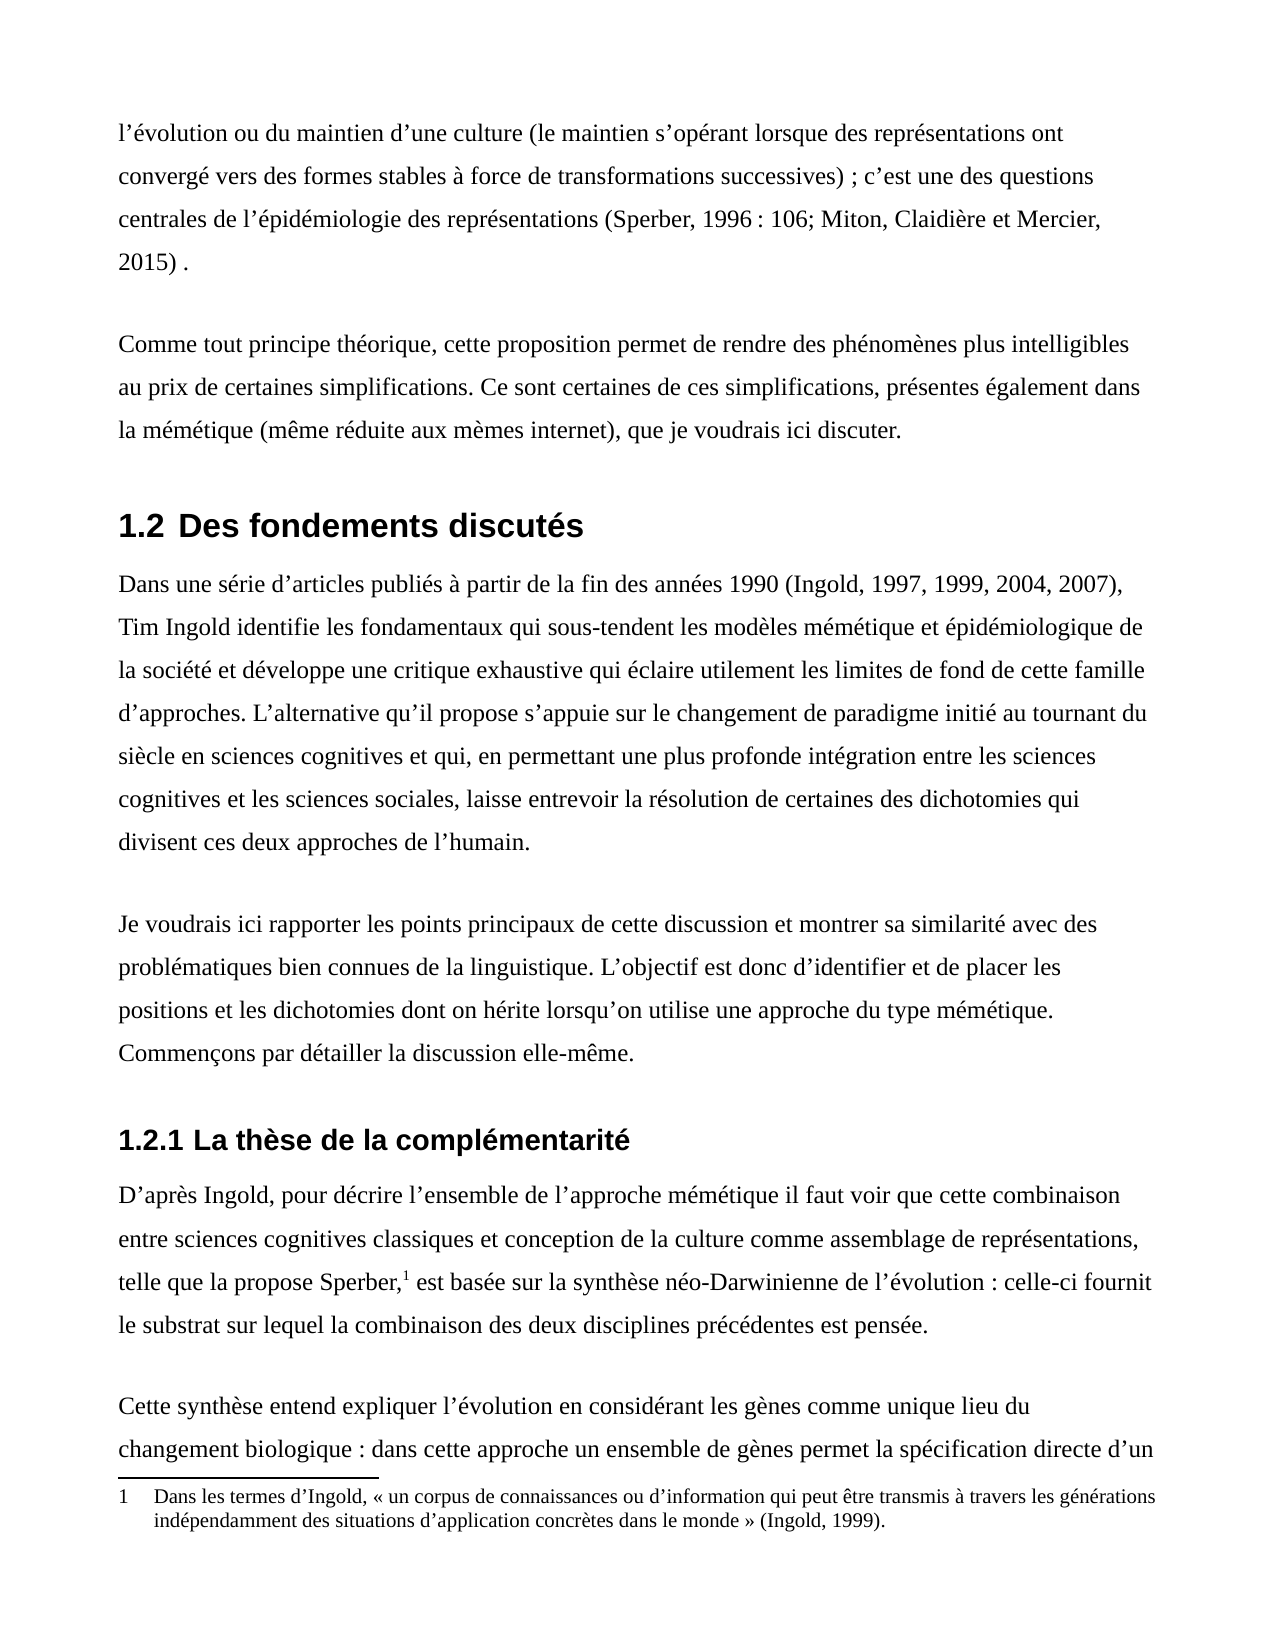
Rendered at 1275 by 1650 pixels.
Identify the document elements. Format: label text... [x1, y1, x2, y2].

text D’après Ingold, pour décrire l’ensemble de l’approche mémétique il faut voir que cette combinaison entre sciences cognitives classiques et conception de la culture comme assemblage de représentations, telle que la propose Sperber, est basée sur la synthèse néo-Darwinienne de l’évolution : celle-ci fournit le substrat sur lequel la combinaison des deux disciplines précédentes est pensée. [118, 1181, 1157, 1339]
text Dans une série d’articles publiés à partir de la fin des années 1990 (Ingold, 1997, 1999, 2004, 2007), Tim Ingold identifie les fondamentaux qui sous-tendent les modèles mémétique et épidémiologique de la société et développe une critique exhaustive qui éclaire utilement les limites de fond de cette famille d’approches. L’alternative qu’il propose s’appuie sur le changement de paradigme initié au tournant du siècle en sciences cognitives et qui, en permettant une plus profonde intégration entre les sciences cognitives et les sciences sociales, laisse entrevoir la résolution de certaines des dichotomies qui divisent ces deux approches de l’humain. [118, 569, 1157, 856]
text Je voudrais ici rapporter les points principaux de cette discussion et montrer sa similarité avec des problématiques bien connues de la linguistique. L’objectif est donc d’identifier et de placer les positions et les dichotomies dont on hérite lorsqu’on utilise une approche du type mémétique. Commençons par détailler la discussion elle-même. [118, 909, 1157, 1067]
text l’évolution ou du maintien d’une culture (le maintien s’opérant lorsque des représentations ont convergé vers des formes stables à force de transformations successives) ; c’est une des questions centrales de l’épidémiologie des représentations (Sperber, 1996 : 106; Miton, Claidière et Mercier, 2015) . [118, 118, 1157, 276]
text Dans les termes d’Ingold, « un corpus de connaissances ou d’information qui peut être transmis à travers les générations indépendamment des situations d’application concrètes dans le monde » (Ingold, 1999). [118, 1484, 1157, 1532]
text Cette synthèse entend expliquer l’évolution en considérant les gènes comme unique lieu du changement biologique : dans cette approche un ensemble de gènes permet la spécification directe d’un [118, 1391, 1157, 1463]
subtitle Des fondements discutés [118, 506, 1157, 544]
text Comme tout principe théorique, cette proposition permet de rendre des phénomènes plus intelligibles au prix de certaines simplifications. Ce sont certaines de ces simplifications, présentes également dans la mémétique (même réduite aux mèmes internet), que je voudrais ici discuter. [118, 329, 1157, 444]
subtitle La thèse de la complémentarité [118, 1122, 1157, 1156]
